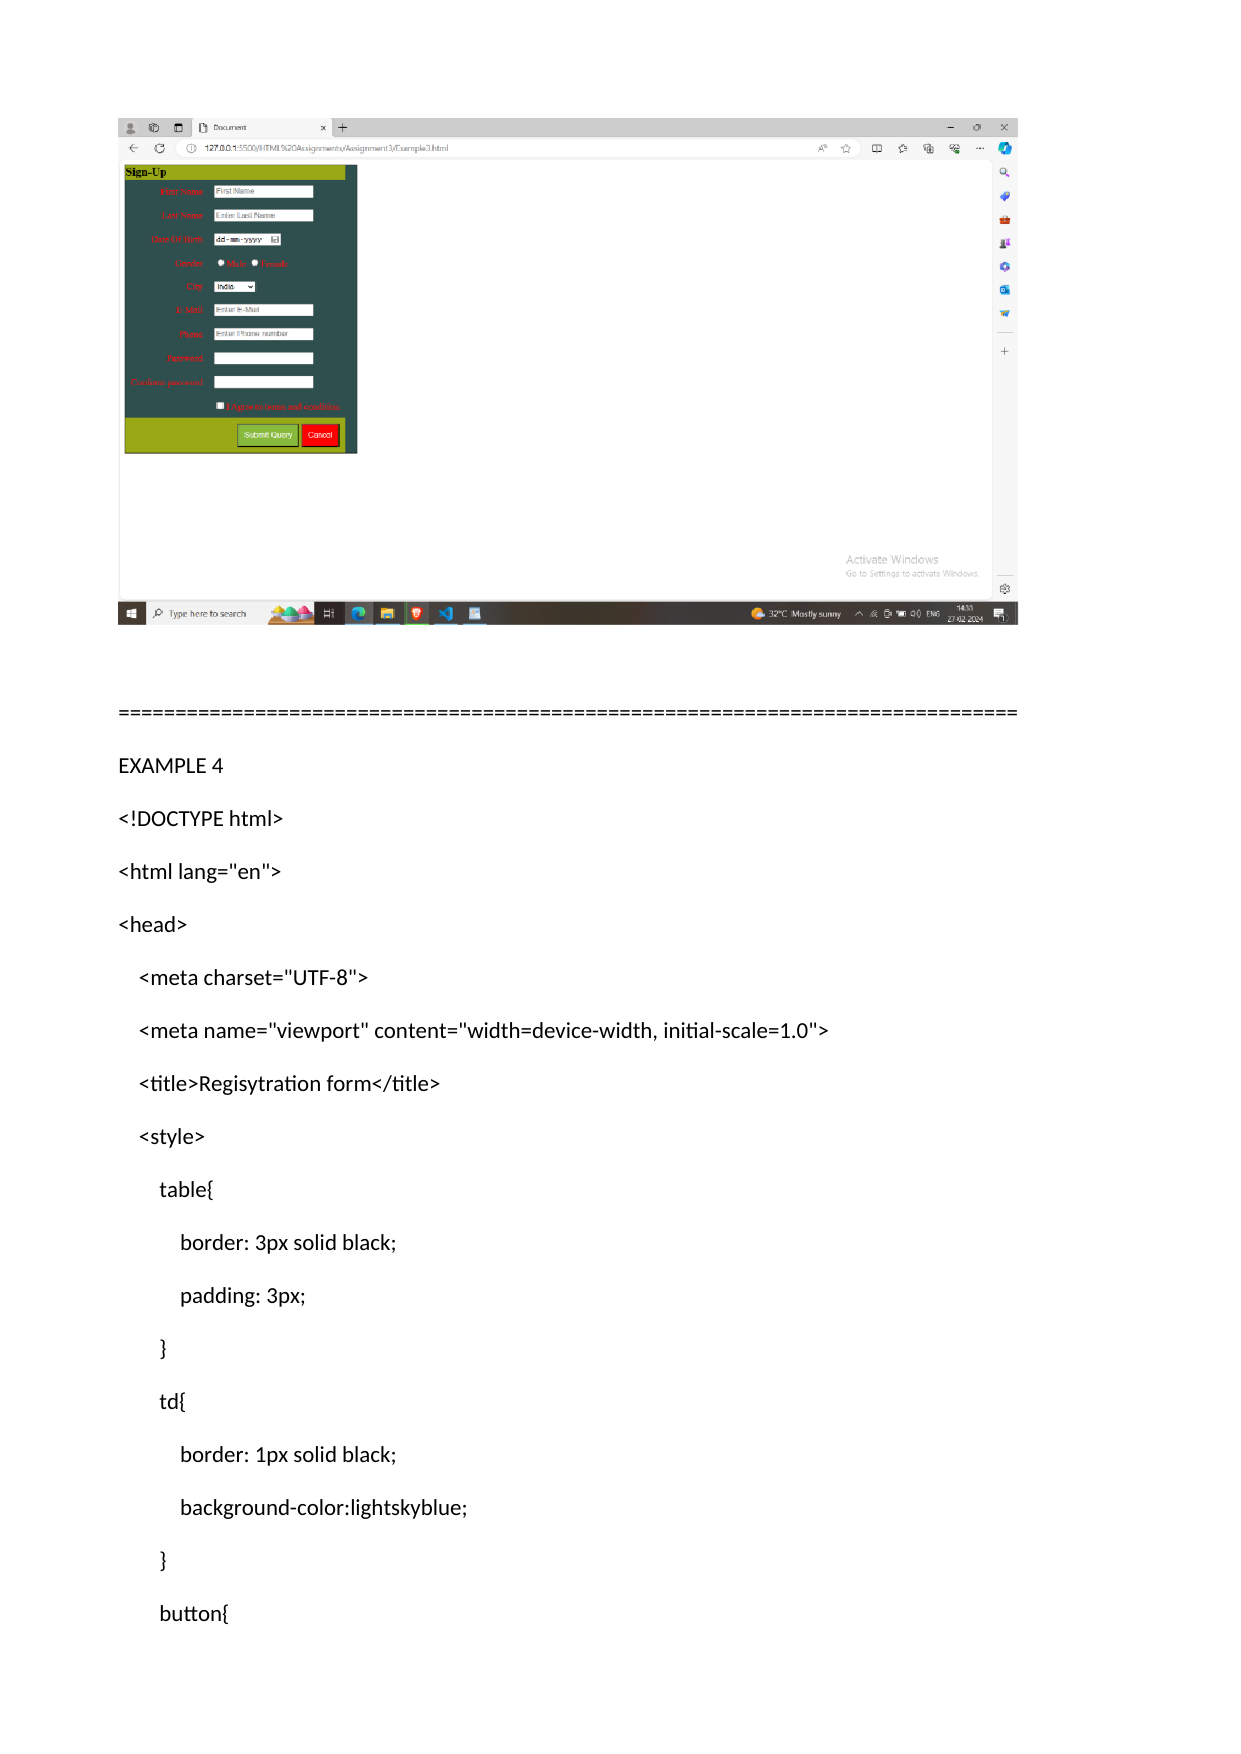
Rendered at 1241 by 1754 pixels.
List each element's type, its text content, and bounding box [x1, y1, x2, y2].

text <meta charset="UTF-8"> [118, 963, 1122, 991]
text table{ [118, 1175, 1122, 1203]
text EXAMPLE 4 [118, 751, 1122, 779]
text } [118, 1547, 1122, 1574]
text td{ [118, 1387, 1122, 1416]
text <head> [118, 910, 1122, 938]
text <!DOCTYPE html> [118, 804, 1122, 832]
text background-color:lightskyblue; [118, 1493, 1122, 1522]
text padding: 3px; [118, 1281, 1122, 1309]
text button{ [118, 1599, 1122, 1628]
text <style> [118, 1122, 1122, 1150]
text <html lang="en"> [118, 857, 1122, 885]
text } [118, 1334, 1122, 1362]
text border: 3px solid black; [118, 1228, 1122, 1256]
text border: 1px solid black; [118, 1441, 1122, 1468]
text <title>Regisytration form</title> [118, 1069, 1122, 1097]
text <meta name="viewport" content="width=device-width, initial-scale=1.0"> [118, 1016, 1122, 1044]
text =============================================================================== [118, 698, 1122, 726]
